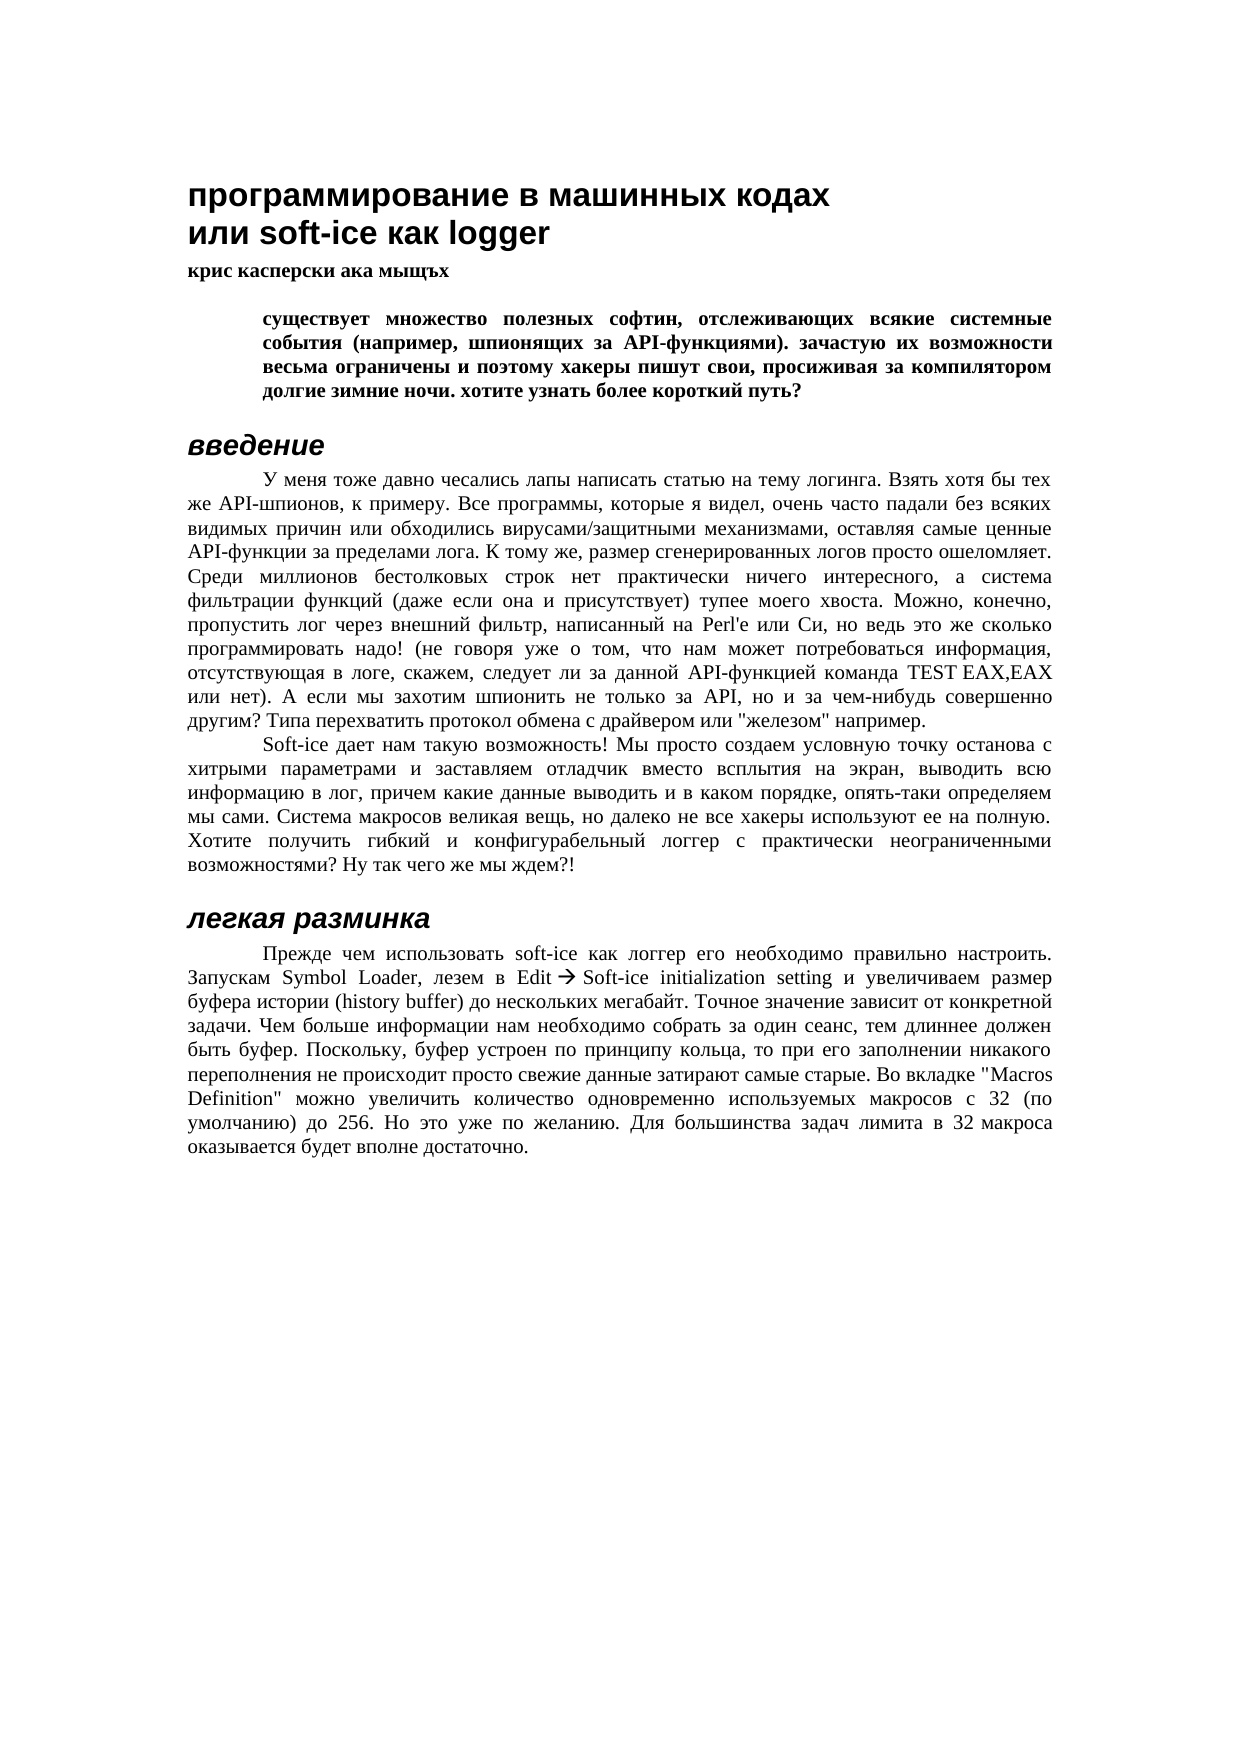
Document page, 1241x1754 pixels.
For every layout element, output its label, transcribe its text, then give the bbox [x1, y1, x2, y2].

text существует множество полезных софтин, отслеживающих всякие системные события (например, шпионящих за API-функциями). зачастую их возможности весьма ограничены и поэтому хакеры пишут свои, просиживая за компилятором долгие зимние ночи. хотите узнать более короткий путь? [262, 306, 1053, 402]
subtitle легкая разминка [187, 901, 1053, 935]
text крис касперски ака мыщъх [187, 258, 1053, 282]
subtitle введение [187, 427, 1053, 461]
subtitle программирование в машинных кодах или soft-ice как logger [187, 175, 1053, 252]
text Soft-ice дает нам такую возможность! Мы просто создаем условную точку останова с хитрыми параметрами и заставляем отладчик вместо всплытия на экран, выводить всю информацию в лог, причем какие данные выводить и в каком порядке, опять-таки определяем мы сами. Система макросов великая вещь, но далеко не все хакеры используют ее на полную. Хотите получить гибкий и конфигурабельный логгер с практически неограниченными возможностями? Ну так чего же мы ждем?! [187, 732, 1053, 876]
text Прежде чем использовать soft-ice как логгер его необходимо правильно настроить. Запускам Symbol Loader, лезем в Edit  Soft-ice initialization setting и увеличиваем размер буфера истории (history buffer) до нескольких мегабайт. Точное значение зависит от конкретной задачи. Чем больше информации нам необходимо собрать за один сеанс, тем длиннее должен быть буфер. Поскольку, буфер устроен по принципу кольца, то при его заполнении никакого переполнения не происходит просто свежие данные затирают самые старые. Во вкладке "Macros Definition" можно увеличить количество одновременно используемых макросов с 32 (по умолчанию) до 256. Но это уже по желанию. Для большинства задач лимита в 32 макроса оказывается будет вполне достаточно. [187, 941, 1053, 1158]
text У меня тоже давно чесались лапы написать статью на тему логинга. Взять хотя бы тех же API-шпионов, к примеру. Все программы, которые я видел, очень часто падали без всяких видимых причин или обходились вирусами/защитными механизмами, оставляя самые ценные API-функции за пределами лога. К тому же, размер сгенерированных логов просто ошеломляет. Среди миллионов бестолковых строк нет практически ничего интересного, а система фильтрации функций (даже если она и присутствует) тупее моего хвоста. Можно, конечно, пропустить лог через внешний фильтр, написанный на Perl'е или Си, но ведь это же сколько программировать надо! (не говоря уже о том, что нам может потребоваться информация, отсутствующая в логе, скажем, следует ли за данной API-функцией команда TEST EAX,EAX или нет). А если мы захотим шпионить не только за API, но и за чем-нибудь совершенно другим? Типа перехватить протокол обмена с драйвером или "железом" например. [187, 467, 1053, 732]
